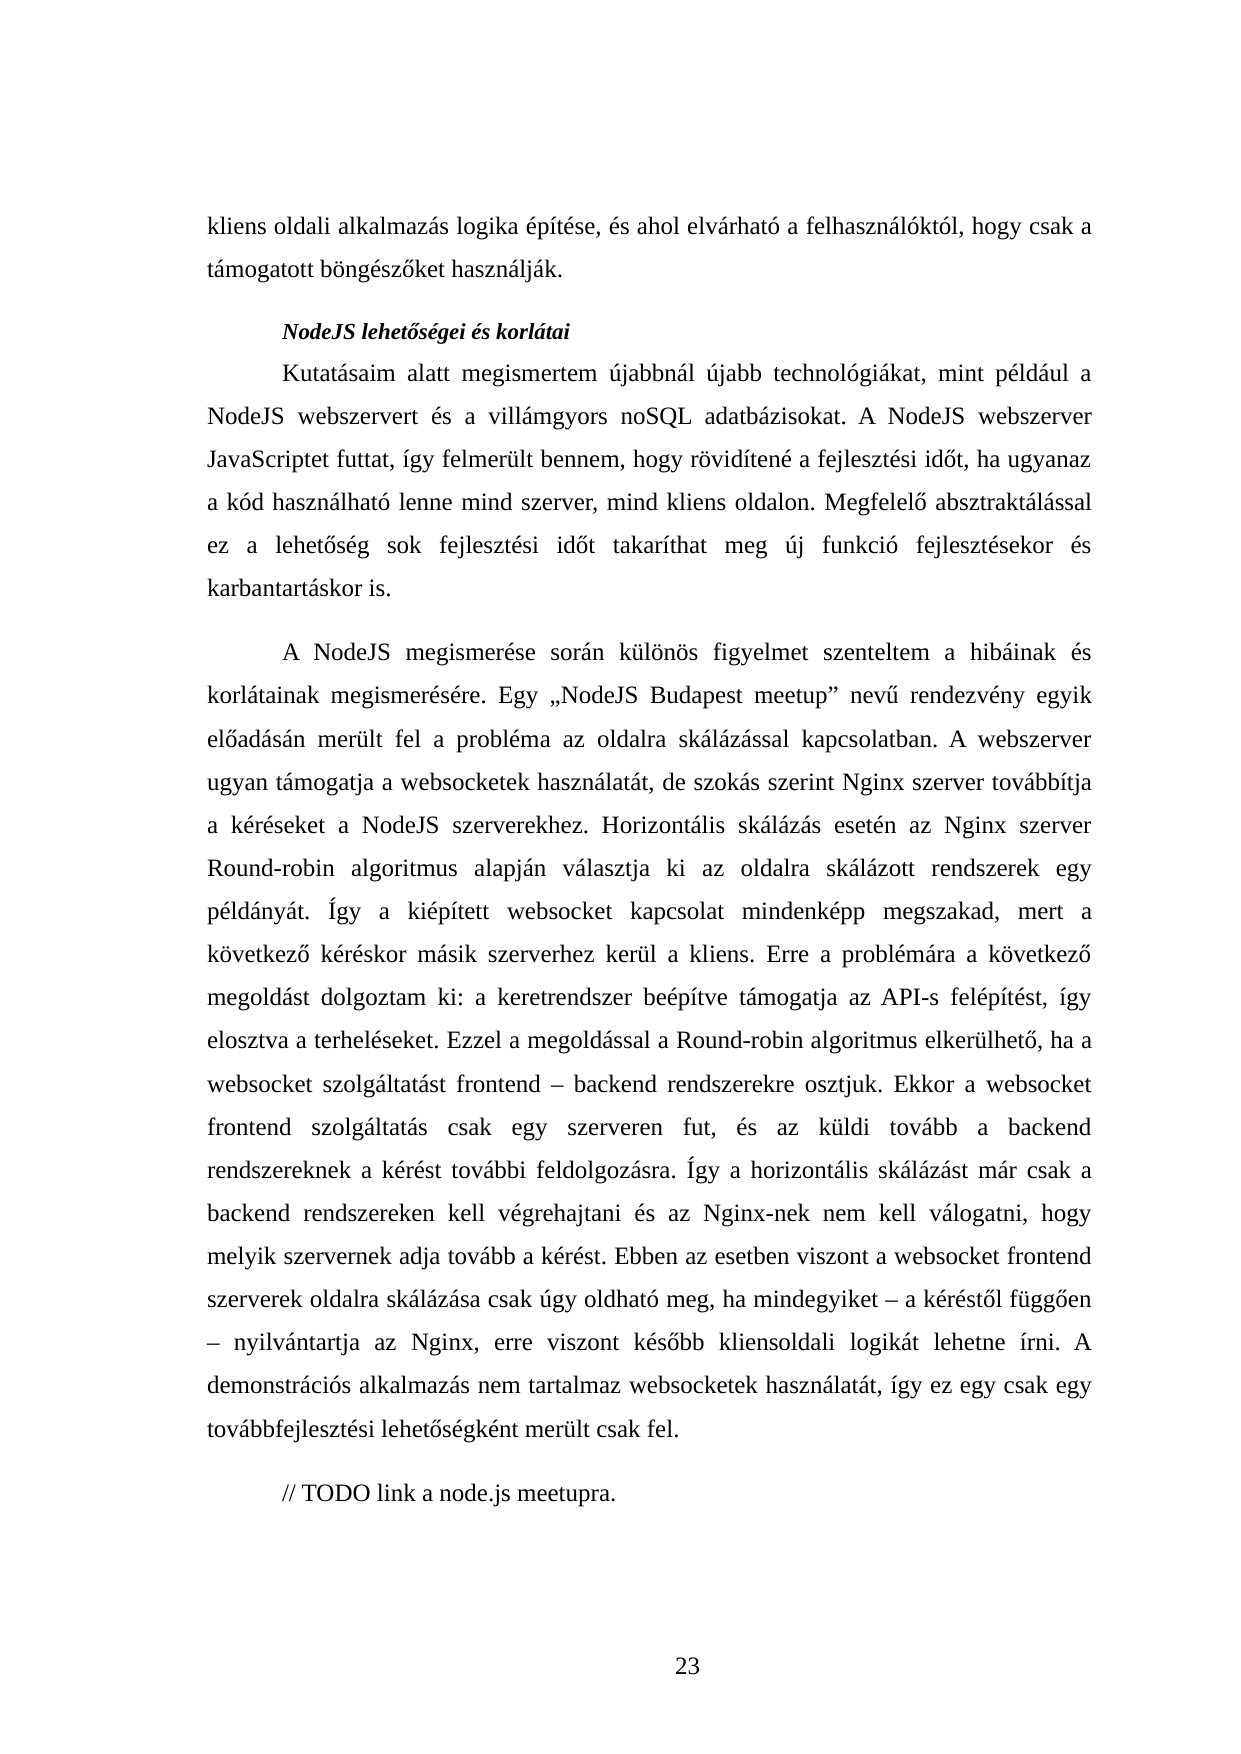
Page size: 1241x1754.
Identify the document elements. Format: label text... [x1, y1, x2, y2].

text // TODO link a node.js meetupra. [207, 1478, 1092, 1506]
subtitle NodeJS lehetőségei és korlátai [244, 318, 1092, 345]
text kliens oldali alkalmazás logika építése, és ahol elvárható a felhasználóktól, hogy csak a támogatott böngészőket használják. [207, 211, 1092, 283]
text A NodeJS megismerése során különös figyelmet szenteltem a hibáinak és korlátainak megismerésére. Egy „NodeJS Budapest meetup” nevű rendezvény egyik előadásán merült fel a probléma az oldalra skálázással kapcsolatban. A webszerver ugyan támogatja a websocketek használatát, de szokás szerint Nginx szerver továbbítja a kéréseket a NodeJS szerverekhez. Horizontális skálázás esetén az Nginx szerver Round-robin algoritmus alapján választja ki az oldalra skálázott rendszerek egy példányát. Így a kiépített websocket kapcsolat mindenképp megszakad, mert a következő kéréskor másik szerverhez kerül a kliens. Erre a problémára a következő megoldást dolgoztam ki: a keretrendszer beépítve támogatja az API-s felépítést, így elosztva a terheléseket. Ezzel a megoldással a Round-robin algoritmus elkerülhető, ha a websocket szolgáltatást frontend – backend rendszerekre osztjuk. Ekkor a websocket frontend szolgáltatás csak egy szerveren fut, és az küldi tovább a backend rendszereknek a kérést további feldolgozásra. Így a horizontális skálázást már csak a backend rendszereken kell végrehajtani és az Nginx-nek nem kell válogatni, hogy melyik szervernek adja tovább a kérést. Ebben az esetben viszont a websocket frontend szerverek oldalra skálázása csak úgy oldható meg, ha mindegyiket – a kéréstől függően – nyilvántartja az Nginx, erre viszont később kliensoldali logikát lehetne írni. A demonstrációs alkalmazás nem tartalmaz websocketek használatát, így ez egy csak egy továbbfejlesztési lehetőségként merült csak fel. [207, 637, 1092, 1442]
text Kutatásaim alatt megismertem újabbnál újabb technológiákat, mint például a NodeJS webszervert és a villámgyors noSQL adatbázisokat. A NodeJS webszerver JavaScriptet futtat, így felmerült bennem, hogy rövidítené a fejlesztési időt, ha ugyanaz a kód használható lenne mind szerver, mind kliens oldalon. Megfelelő absztraktálással ez a lehetőség sok fejlesztési időt takaríthat meg új funkció fejlesztésekor és karbantartáskor is. [207, 358, 1092, 602]
